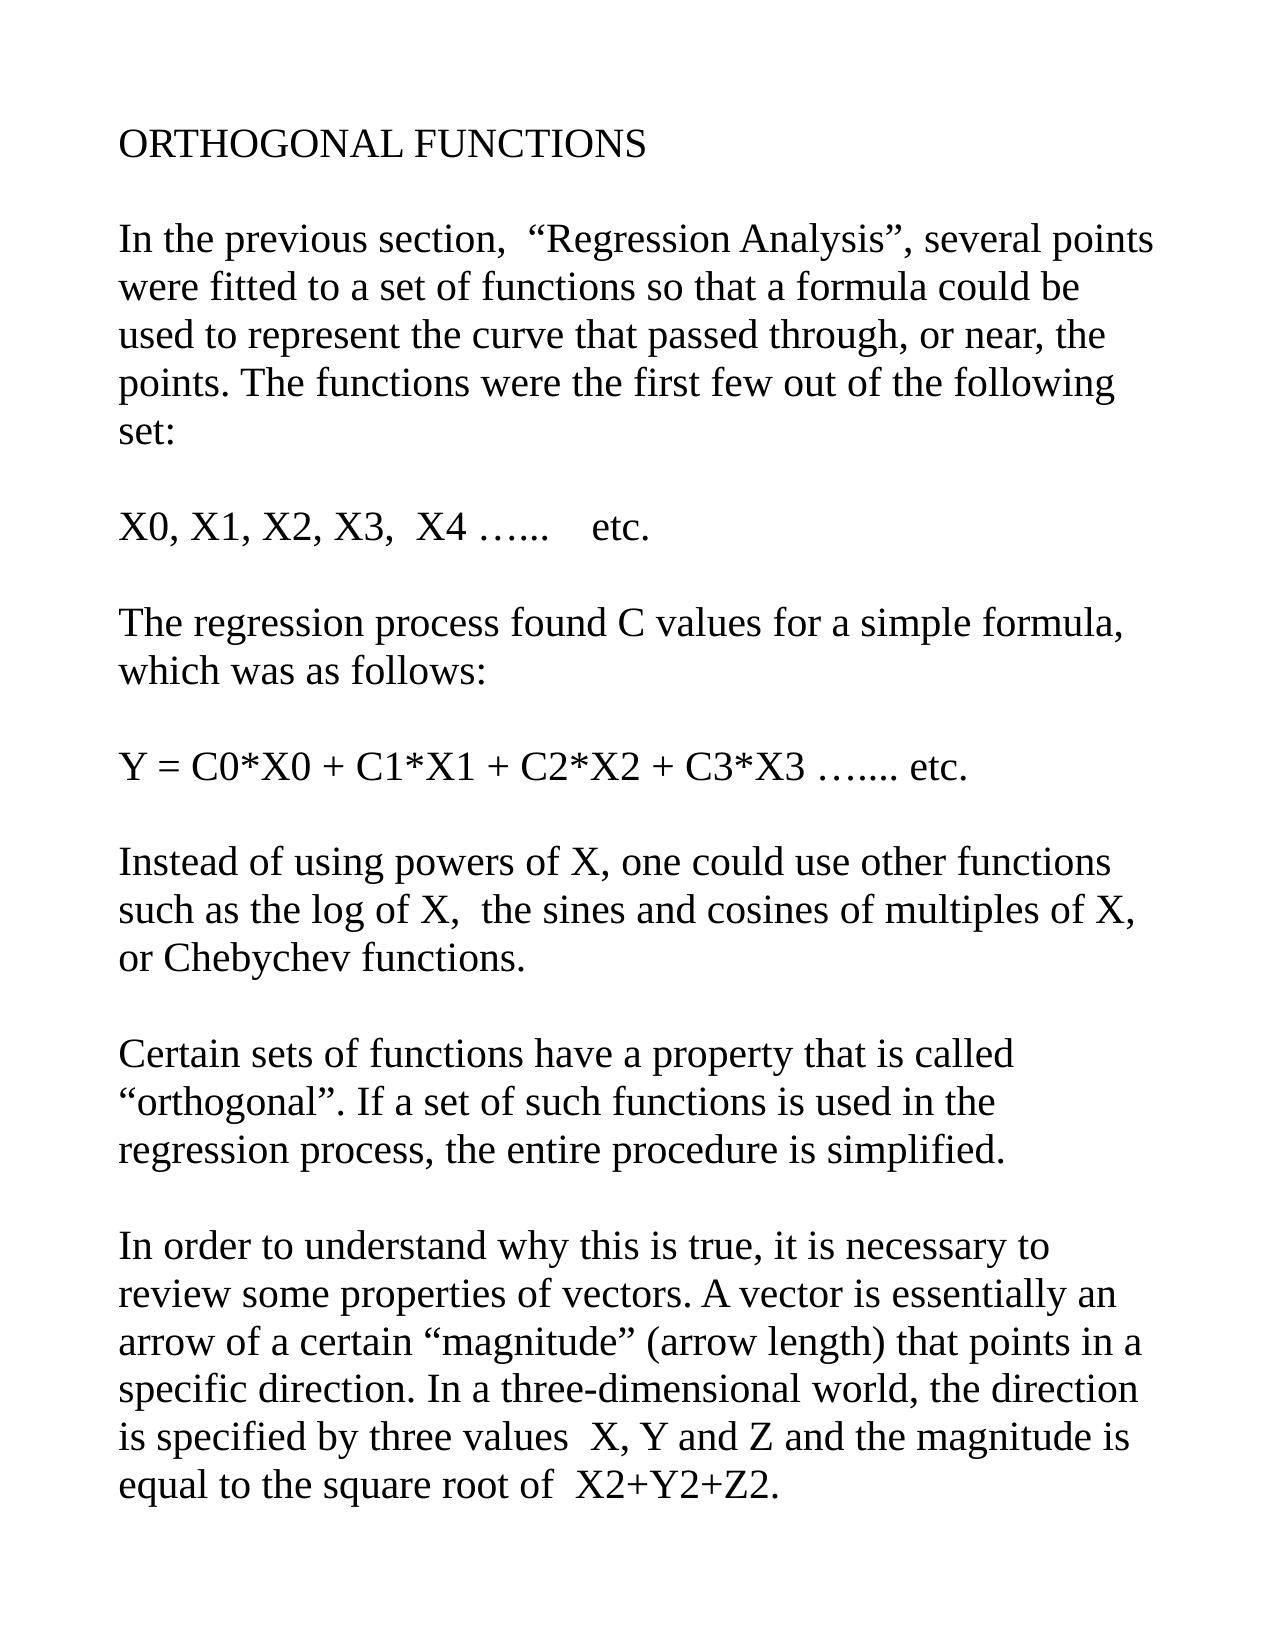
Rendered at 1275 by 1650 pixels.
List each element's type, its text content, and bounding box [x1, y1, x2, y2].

text The regression process found C values for a simple formula, which was as follows: [118, 597, 1157, 693]
text Certain sets of functions have a property that is called “orthogonal”. If a set of such functions is used in the regression process, the entire procedure is simplified. [118, 1028, 1157, 1172]
text X0, X1, X2, X3, X4 …... etc. [118, 501, 1157, 549]
text Y = C0*X0 + C1*X1 + C2*X2 + C3*X3 ….... etc. [118, 741, 1157, 789]
text In the previous section, “Regression Analysis”, several points were fitted to a set of functions so that a formula could be used to represent the curve that passed through, or near, the points. The functions were the first few out of the following set: [118, 214, 1157, 453]
text In order to understand why this is true, it is necessary to review some properties of vectors. A vector is essentially an arrow of a certain “magnitude” (arrow length) that points in a specific direction. In a three-dimensional world, the direction is specified by three values X, Y and Z and the magnitude is equal to the square root of X2+Y2+Z2. [118, 1220, 1157, 1508]
text ORTHOGONAL FUNCTIONS [118, 118, 1157, 166]
text Instead of using powers of X, one could use other functions such as the log of X, the sines and cosines of multiples of X, or Chebychev functions. [118, 837, 1157, 981]
